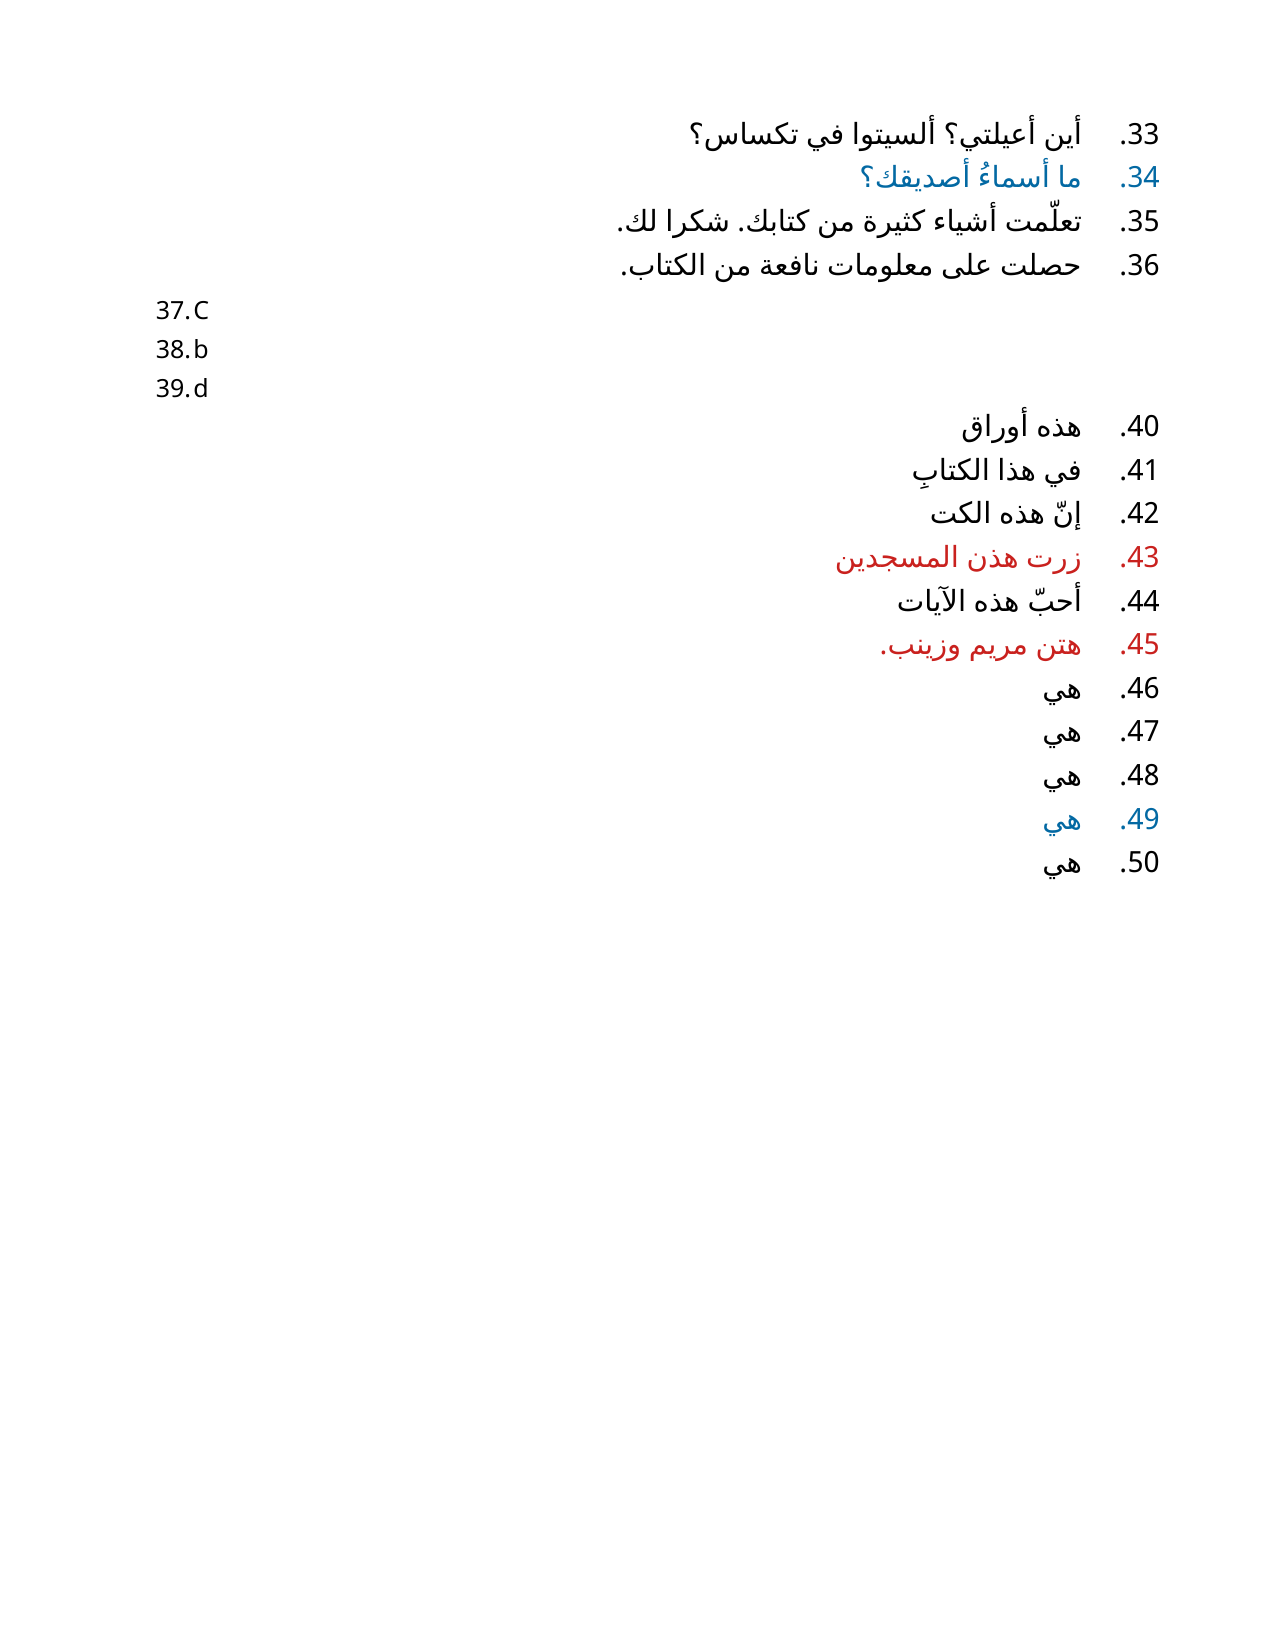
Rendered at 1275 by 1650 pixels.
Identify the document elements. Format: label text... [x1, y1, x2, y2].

list تعلّمت أشياء كثيرة من كتابك. شكرا لك. [118, 205, 1119, 243]
list أين أعيلتي؟ ألسيتوا في تكساس؟ [118, 118, 1119, 156]
list هي [118, 847, 1119, 885]
list أحبّ هذه الآيات [118, 585, 1119, 623]
list هي [118, 672, 1119, 710]
list ما أسماءُ أصديقك؟ [118, 162, 1119, 200]
list حصلت على معلومات نافعة من الكتاب. [118, 249, 1119, 287]
list b [156, 332, 1157, 366]
list هي [118, 759, 1119, 797]
list d [156, 371, 1157, 405]
list هذه أوراق [118, 410, 1119, 448]
list زرت هذن المسجدين [118, 541, 1119, 579]
list هتن مريم وزينب. [118, 628, 1119, 666]
list هي [118, 803, 1119, 841]
list إنّ هذه الكت [118, 497, 1119, 536]
list C [156, 293, 1157, 327]
list هي [118, 716, 1119, 754]
list في هذا الكتابِ [118, 454, 1119, 492]
